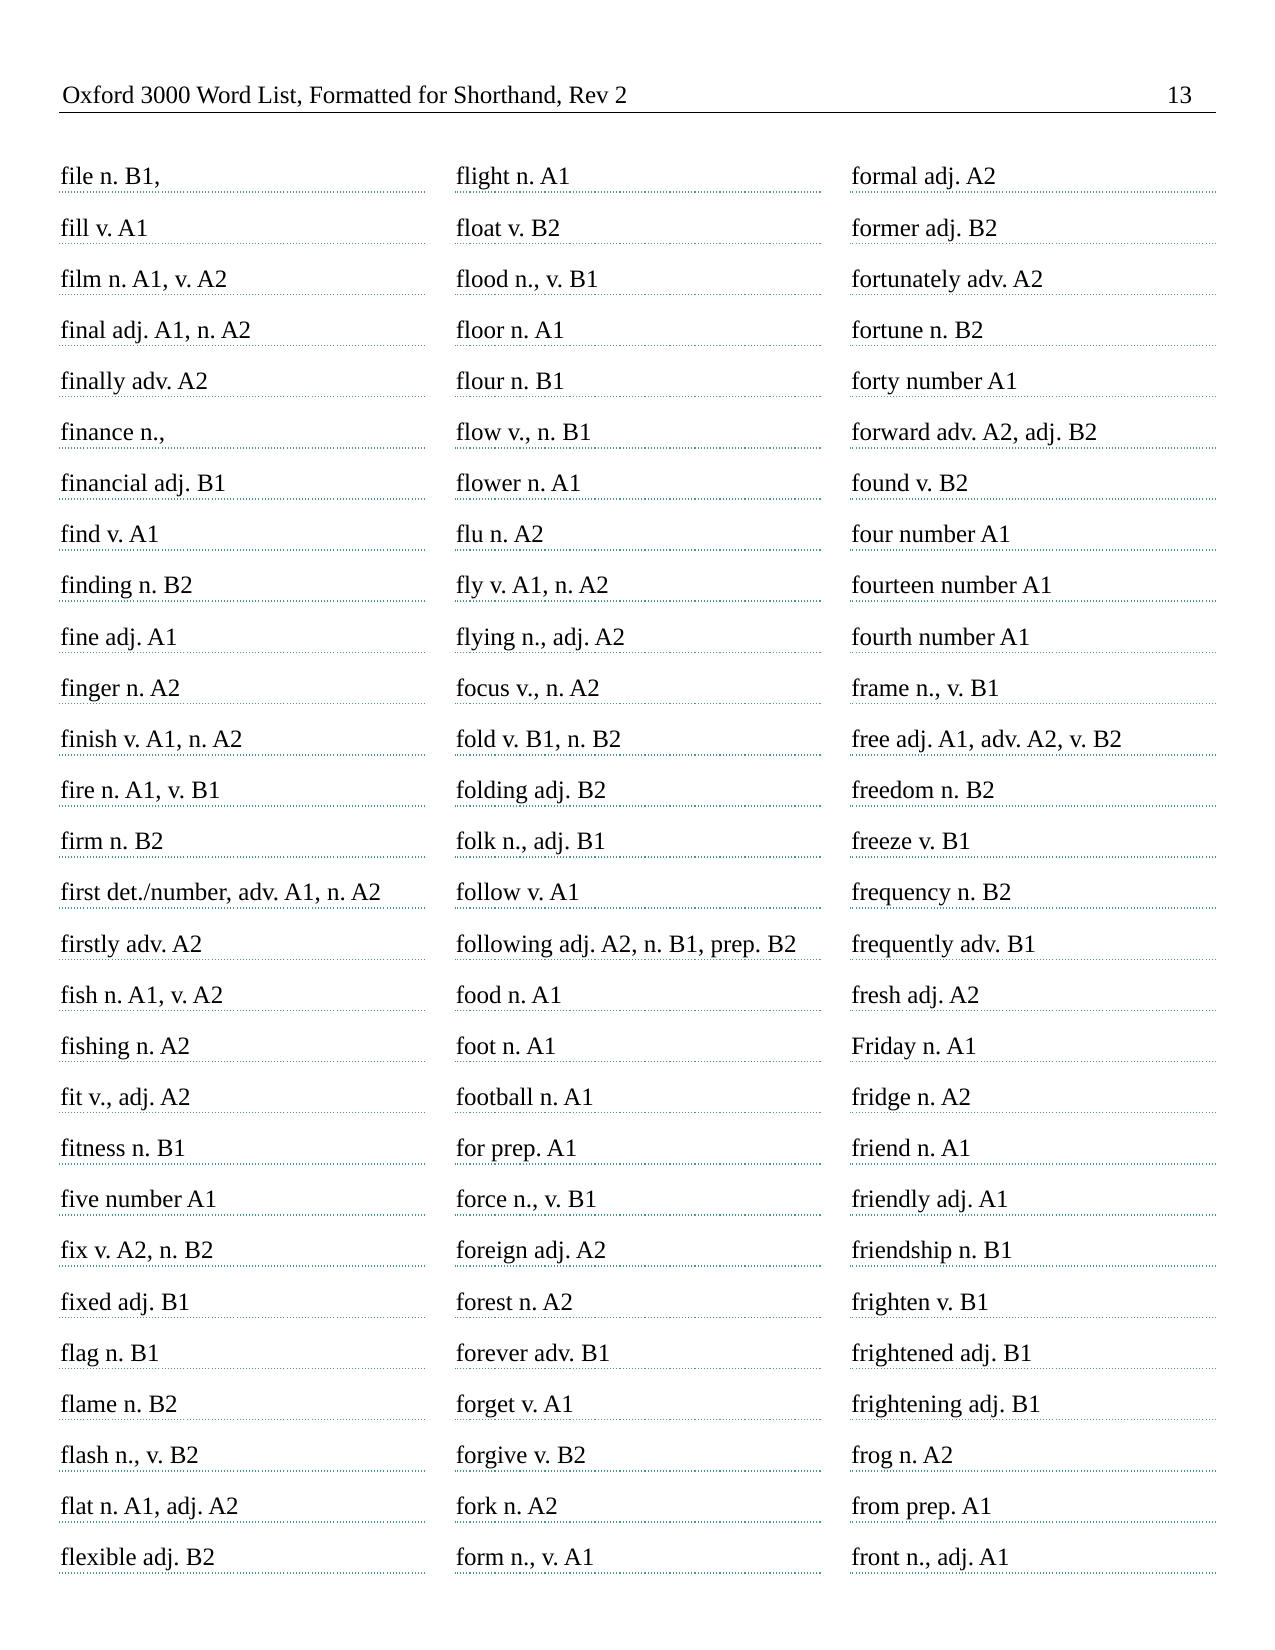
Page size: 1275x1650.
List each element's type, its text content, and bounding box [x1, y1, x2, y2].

text fill v. A1 [59, 193, 425, 244]
text fine adj. A1 [59, 602, 425, 653]
text firm n. B2 [59, 807, 425, 858]
text file n. B1, [59, 142, 425, 193]
text forward adv. A2, adj. B2 [850, 397, 1216, 449]
text following adj. A2, n. B1, prep. B2 [454, 909, 821, 960]
text forest n. A2 [454, 1267, 821, 1318]
text fridge n. A2 [850, 1062, 1216, 1113]
text finish v. A1, n. A2 [59, 704, 425, 756]
text film n. A1, v. A2 [59, 244, 425, 295]
text flying n., adj. A2 [454, 602, 821, 653]
text financial adj. B1 [59, 449, 425, 500]
text force n., v. B1 [454, 1165, 821, 1216]
text fourteen number A1 [850, 551, 1216, 602]
text freedom n. B2 [850, 756, 1216, 807]
text frightened adj. B1 [850, 1318, 1216, 1369]
text flame n. B2 [59, 1369, 425, 1420]
text fit v., adj. A2 [59, 1062, 425, 1113]
text front n., adj. A1 [850, 1523, 1216, 1574]
text frog n. A2 [850, 1420, 1216, 1472]
text flour n. B1 [454, 346, 821, 397]
text fitness n. B1 [59, 1113, 425, 1165]
text fork n. A2 [454, 1472, 821, 1523]
text firstly adv. A2 [59, 909, 425, 960]
text for prep. A1 [454, 1113, 821, 1165]
text found v. B2 [850, 449, 1216, 500]
text four number A1 [850, 500, 1216, 551]
text flood n., v. B1 [454, 244, 821, 295]
text floor n. A1 [454, 295, 821, 346]
text forget v. A1 [454, 1369, 821, 1420]
text flu n. A2 [454, 500, 821, 551]
text former adj. B2 [850, 193, 1216, 244]
text fishing n. A2 [59, 1011, 425, 1062]
text fix v. A2, n. B2 [59, 1216, 425, 1267]
text form n., v. A1 [454, 1523, 821, 1574]
text frightening adj. B1 [850, 1369, 1216, 1420]
text flag n. B1 [59, 1318, 425, 1369]
text from prep. A1 [850, 1472, 1216, 1523]
text follow v. A1 [454, 858, 821, 909]
text fixed adj. B1 [59, 1267, 425, 1318]
text flow v., n. B1 [454, 397, 821, 449]
text friendship n. B1 [850, 1216, 1216, 1267]
text football n. A1 [454, 1062, 821, 1113]
text first det./number, adv. A1, n. A2 [59, 858, 425, 909]
text flexible adj. B2 [59, 1523, 425, 1574]
text fish n. A1, v. A2 [59, 960, 425, 1011]
text foot n. A1 [454, 1011, 821, 1062]
text frame n., v. B1 [850, 653, 1216, 704]
text flower n. A1 [454, 449, 821, 500]
text fire n. A1, v. B1 [59, 756, 425, 807]
text fourth number A1 [850, 602, 1216, 653]
text friend n. A1 [850, 1113, 1216, 1165]
text finding n. B2 [59, 551, 425, 602]
text float v. B2 [454, 193, 821, 244]
text fortunately adv. A2 [850, 244, 1216, 295]
text fold v. B1, n. B2 [454, 704, 821, 756]
text final adj. A1, n. A2 [59, 295, 425, 346]
text frequently adv. B1 [850, 909, 1216, 960]
text friendly adj. A1 [850, 1165, 1216, 1216]
text foreign adj. A2 [454, 1216, 821, 1267]
text forgive v. B2 [454, 1420, 821, 1472]
text frighten v. B1 [850, 1267, 1216, 1318]
text folk n., adj. B1 [454, 807, 821, 858]
text finger n. A2 [59, 653, 425, 704]
text finally adv. A2 [59, 346, 425, 397]
text formal adj. A2 [850, 142, 1216, 193]
text focus v., n. A2 [454, 653, 821, 704]
text flat n. A1, adj. A2 [59, 1472, 425, 1523]
text frequency n. B2 [850, 858, 1216, 909]
text folding adj. B2 [454, 756, 821, 807]
text finance n., [59, 397, 425, 449]
text fresh adj. A2 [850, 960, 1216, 1011]
text find v. A1 [59, 500, 425, 551]
text freeze v. B1 [850, 807, 1216, 858]
text forty number A1 [850, 346, 1216, 397]
text food n. A1 [454, 960, 821, 1011]
text flight n. A1 [454, 142, 821, 193]
text flash n., v. B2 [59, 1420, 425, 1472]
text Friday n. A1 [850, 1011, 1216, 1062]
text fly v. A1, n. A2 [454, 551, 821, 602]
text forever adv. B1 [454, 1318, 821, 1369]
text free adj. A1, adv. A2, v. B2 [850, 704, 1216, 756]
text five number A1 [59, 1165, 425, 1216]
text fortune n. B2 [850, 295, 1216, 346]
